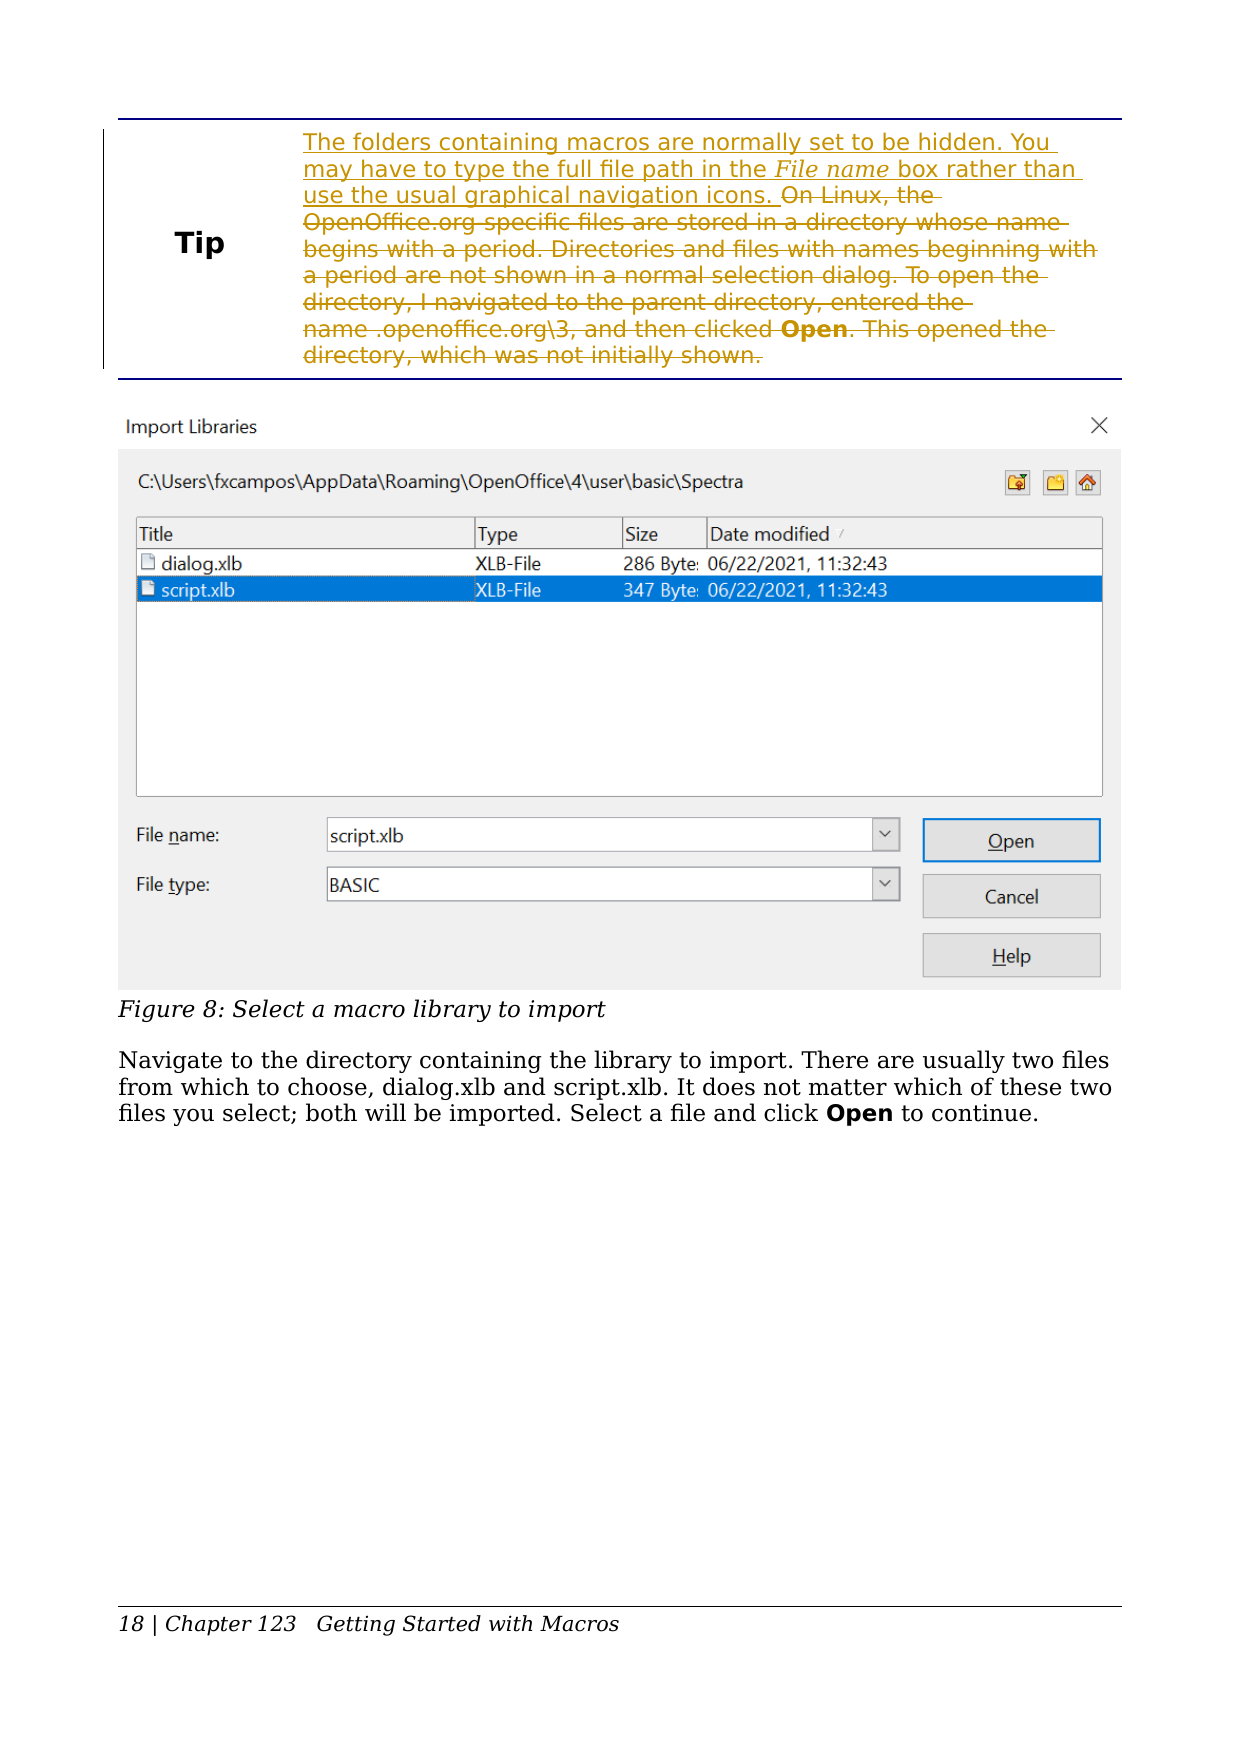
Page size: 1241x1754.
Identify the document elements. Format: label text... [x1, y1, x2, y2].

text Figure 8: Select a macro library to import [118, 996, 1120, 1023]
table_header Tip [118, 120, 281, 378]
text Navigate to the directory containing the library to import. There are usually two files from which to choose, dialog.xlb and script.xlb. It does not matter which of these two files you select; both will be imported. Select a file and click Open to continue. [118, 1047, 1122, 1127]
table_header The folders containing macros are normally set to be hidden. You may have to type the full file path in the File name box rather than use the usual graphical navigation icons. [281, 120, 1122, 378]
picture [118, 410, 1121, 990]
